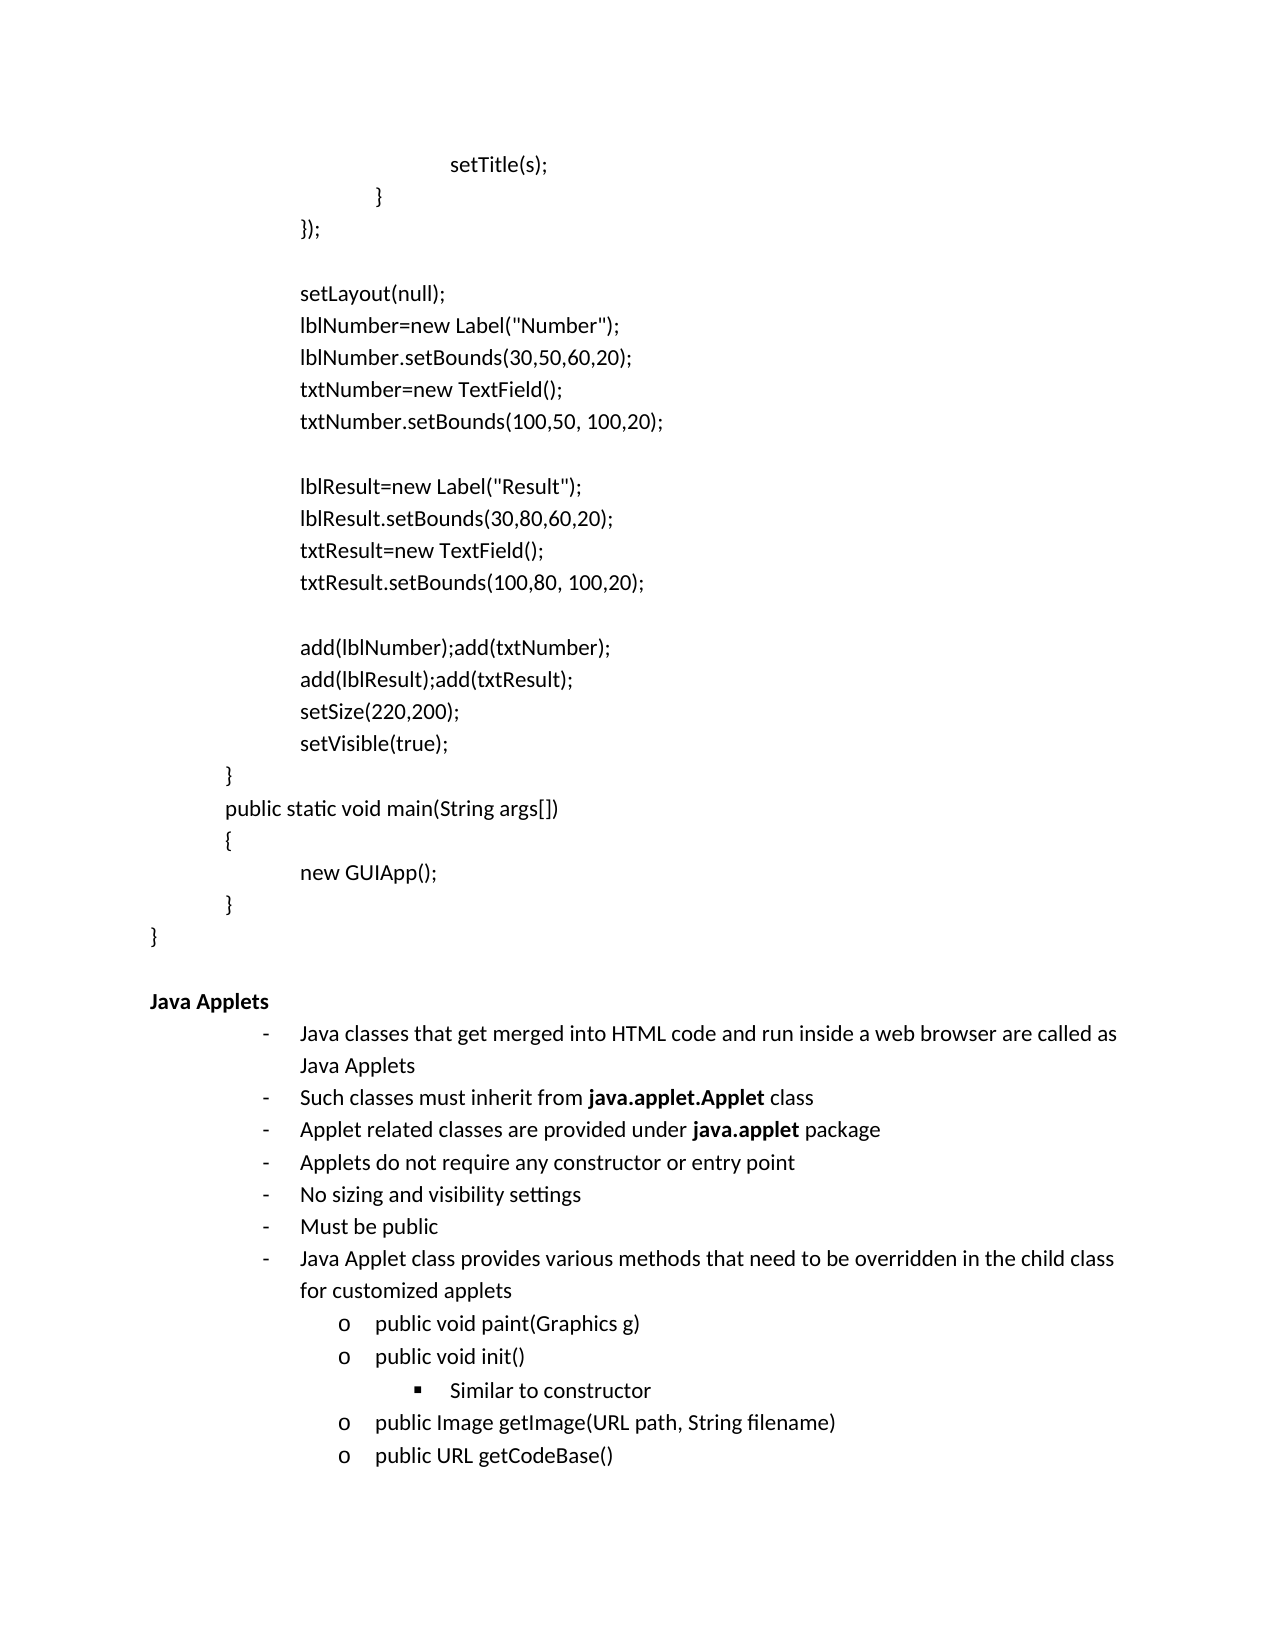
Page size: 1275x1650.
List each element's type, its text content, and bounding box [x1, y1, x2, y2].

list Java classes that get merged into HTML code and run inside a web browser are called as Java Applets [262, 1019, 1125, 1079]
text } [150, 762, 1125, 789]
text new GUIApp(); [150, 858, 1125, 886]
text }); [150, 214, 1125, 242]
text lblNumber=new Label("Number"); [150, 311, 1125, 339]
text txtNumber.setBounds(100,50, 100,20); [150, 407, 1125, 436]
text lblResult.setBounds(30,80,60,20); [150, 504, 1125, 532]
text } [150, 182, 1125, 210]
text lblResult=new Label("Result"); [150, 472, 1125, 500]
list public URL getCodeBase() [337, 1442, 1125, 1471]
text Java Applets [150, 987, 1125, 1015]
list public Image getImage(URL path, String filename) [337, 1408, 1125, 1437]
text txtNumber=new TextField(); [150, 375, 1125, 403]
list public void paint(Graphics g) [337, 1309, 1125, 1338]
list public void init() [337, 1342, 1125, 1371]
list Applets do not require any constructor or entry point [262, 1148, 1125, 1176]
text setVisible(true); [150, 729, 1125, 757]
list Java Applet class provides various methods that need to be overridden in the child class for customized applets [262, 1244, 1125, 1304]
text txtResult=new TextField(); [150, 536, 1125, 564]
list Similar to constructor [412, 1376, 1125, 1404]
list Applet related classes are provided under java.applet package [262, 1116, 1125, 1144]
text } [150, 890, 1125, 918]
text txtResult.setBounds(100,80, 100,20); [150, 568, 1125, 596]
text lblNumber.setBounds(30,50,60,20); [150, 343, 1125, 371]
text add(lblResult);add(txtResult); [150, 665, 1125, 693]
text } [150, 922, 1125, 951]
text setLayout(null); [150, 279, 1125, 307]
list Must be public [262, 1212, 1125, 1240]
text public static void main(String args[]) [150, 794, 1125, 822]
list Such classes must inherit from java.applet.Applet class [262, 1083, 1125, 1111]
text setSize(220,200); [150, 697, 1125, 725]
text { [150, 826, 1125, 854]
text setTitle(s); [150, 150, 1125, 178]
text add(lblNumber);add(txtNumber); [150, 633, 1125, 661]
list No sizing and visibility settings [262, 1180, 1125, 1208]
